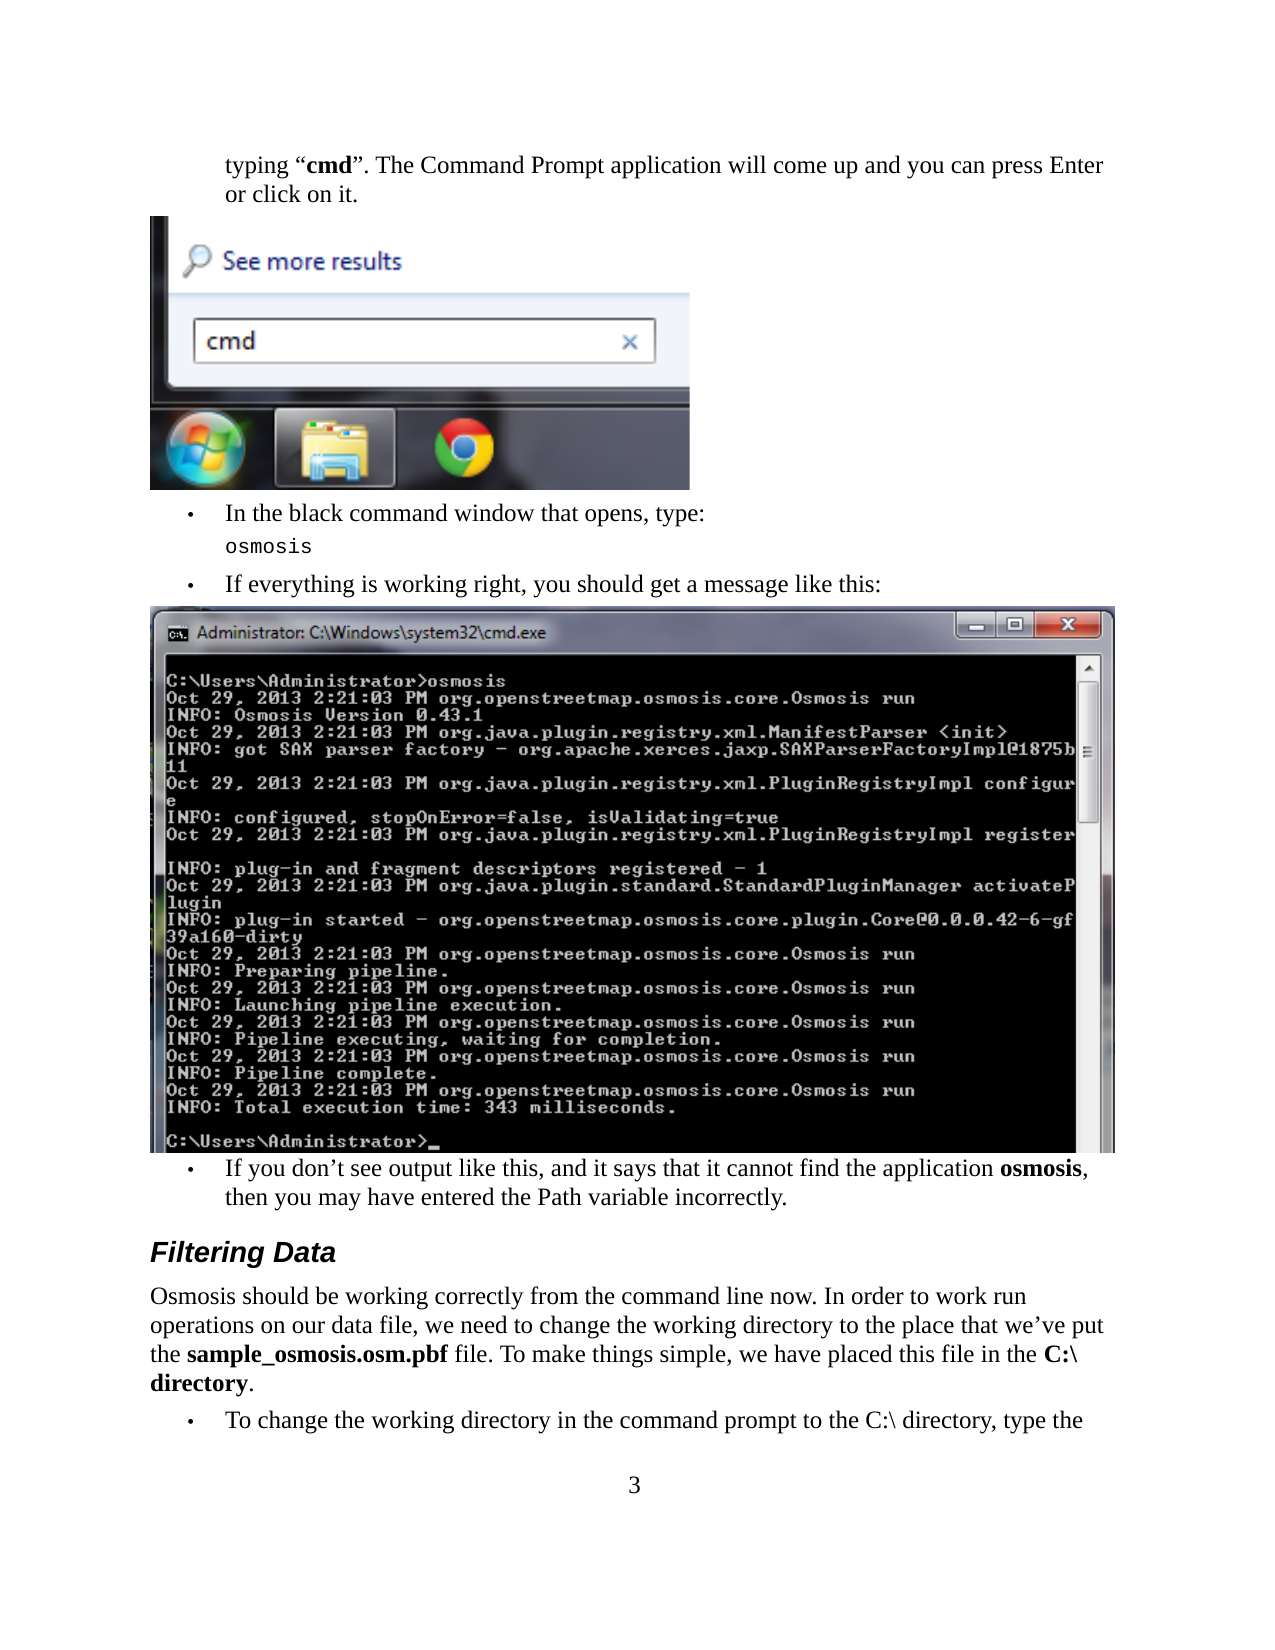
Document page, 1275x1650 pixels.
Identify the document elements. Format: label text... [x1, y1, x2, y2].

picture [150, 606, 1115, 1153]
list In the black command window that opens, type: [187, 498, 1125, 527]
list If everything is working right, you should get a message like this: [187, 569, 1125, 597]
text Osmosis should be working correctly from the command line now. In order to work run operations on our data file, we need to change the working directory to the place that we’ve put the sample_osmosis.osm.pbf file. To make things simple, we have placed this file in the C:\ directory. [150, 1281, 1125, 1396]
subtitle Filtering Data [150, 1235, 1125, 1269]
picture [150, 216, 690, 490]
list typing “cmd”. The Command Prompt application will come up and you can press Enter or click on it. [187, 150, 1125, 207]
list If you don’t see output like this, and it says that it cannot find the application osmosis, then you may have entered the Path variable incorrectly. [187, 1153, 1125, 1210]
list To change the working directory in the command prompt to the C:\ directory, type the [187, 1405, 1125, 1434]
list osmosis [187, 536, 1125, 560]
